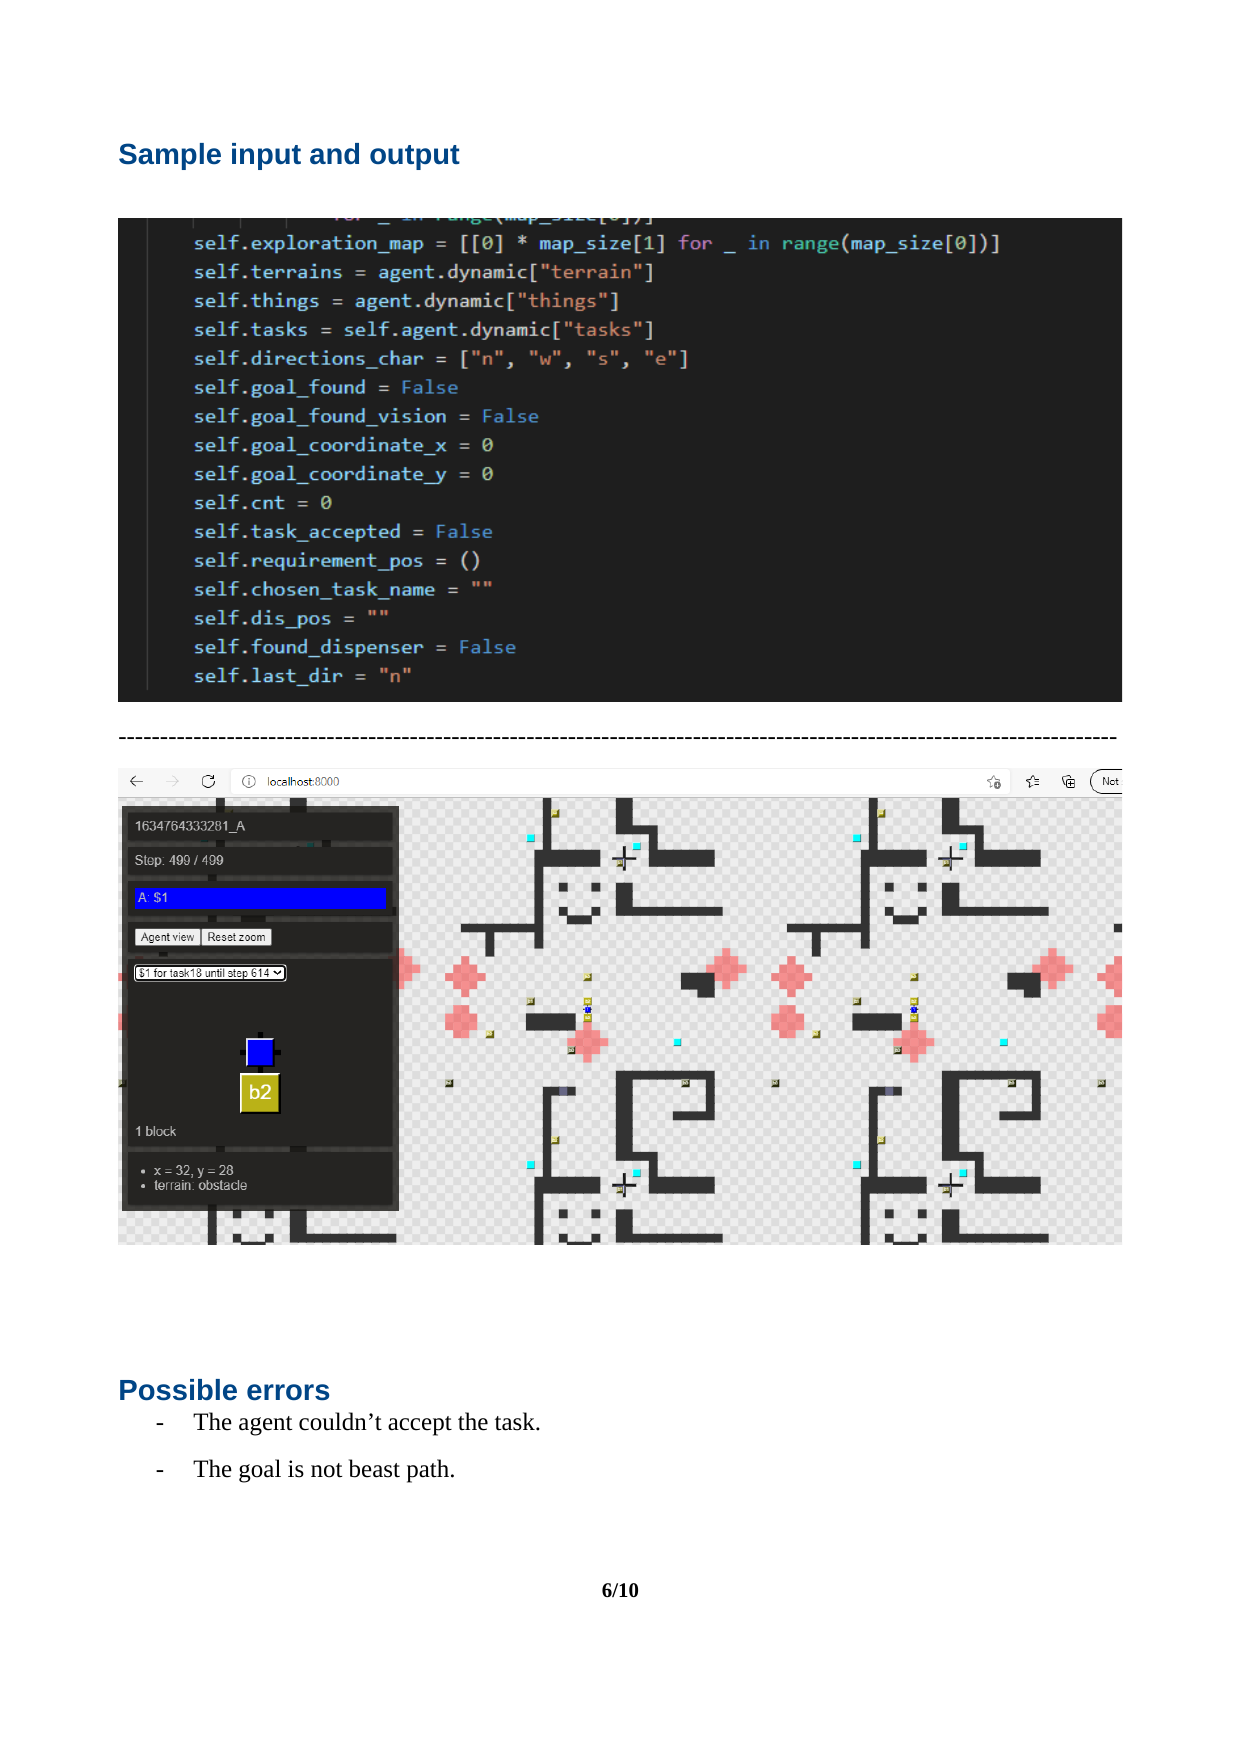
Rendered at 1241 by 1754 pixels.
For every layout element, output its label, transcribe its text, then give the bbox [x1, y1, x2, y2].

list The agent couldn’t accept the task. [156, 1407, 1122, 1435]
list The goal is not beast path. [156, 1454, 1122, 1483]
text ------------------------------------------------------------------------------------------------------------------------ [118, 721, 1122, 749]
subtitle Possible errors [118, 1373, 1122, 1407]
subtitle Sample input and output [118, 137, 1122, 171]
